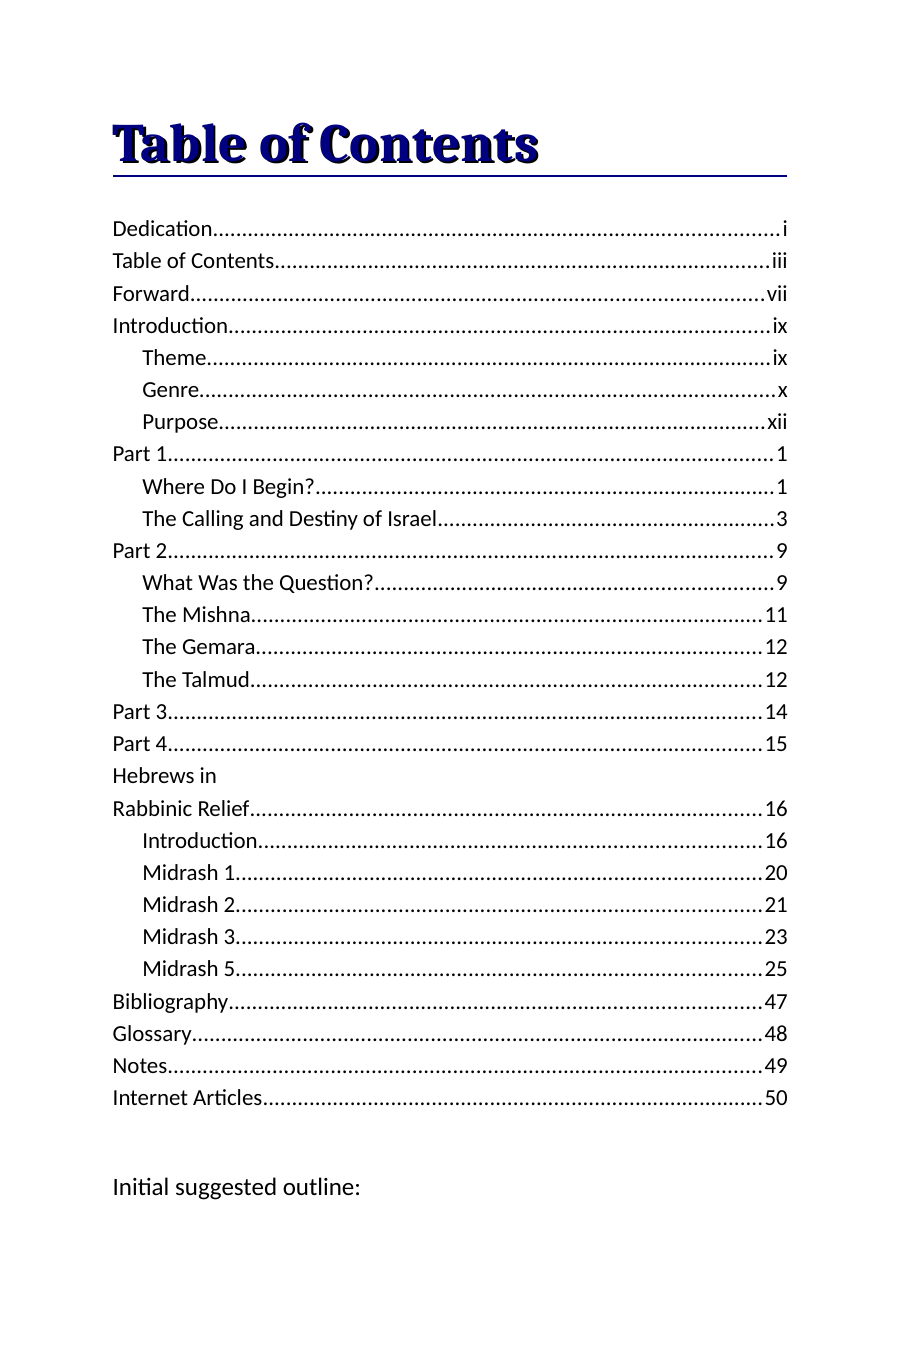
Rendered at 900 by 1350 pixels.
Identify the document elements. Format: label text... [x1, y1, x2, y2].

text Part 2 9 [112, 536, 787, 564]
text Internet Articles 50 [112, 1083, 787, 1111]
text The Mishna 11 [142, 601, 787, 628]
text Part 4 15 [112, 729, 787, 757]
text What Was the Question? 9 [142, 568, 787, 596]
text Notes 49 [112, 1051, 787, 1079]
text The Calling and Destiny of Israel 3 [142, 504, 787, 532]
text Forward vii [112, 279, 787, 307]
text Midrash 2 21 [142, 890, 787, 918]
text The Gemara 12 [142, 633, 787, 661]
text Purpose xii [142, 407, 787, 435]
text Genre x [142, 375, 787, 403]
text Introduction 16 [142, 826, 787, 854]
text Glossary 48 [112, 1019, 787, 1047]
text Midrash 5 25 [142, 954, 787, 983]
text Part 1 1 [112, 439, 787, 468]
text Midrash 3 23 [142, 922, 787, 950]
text Where Do I Begin? 1 [142, 472, 787, 500]
text Bibliography 47 [112, 987, 787, 1015]
text Initial suggested outline: [112, 1172, 787, 1202]
text Hebrews in Rabbinic Relief 16 [112, 761, 787, 822]
text Theme ix [142, 343, 787, 371]
text Dedication i [112, 214, 787, 242]
text Table of Contents iii [112, 246, 787, 274]
text Introduction ix [112, 311, 787, 339]
text The Talmud 12 [142, 665, 787, 693]
text Midrash 1 20 [142, 858, 787, 886]
text Part 3 14 [112, 697, 787, 725]
title Table of Contents [112, 112, 787, 177]
